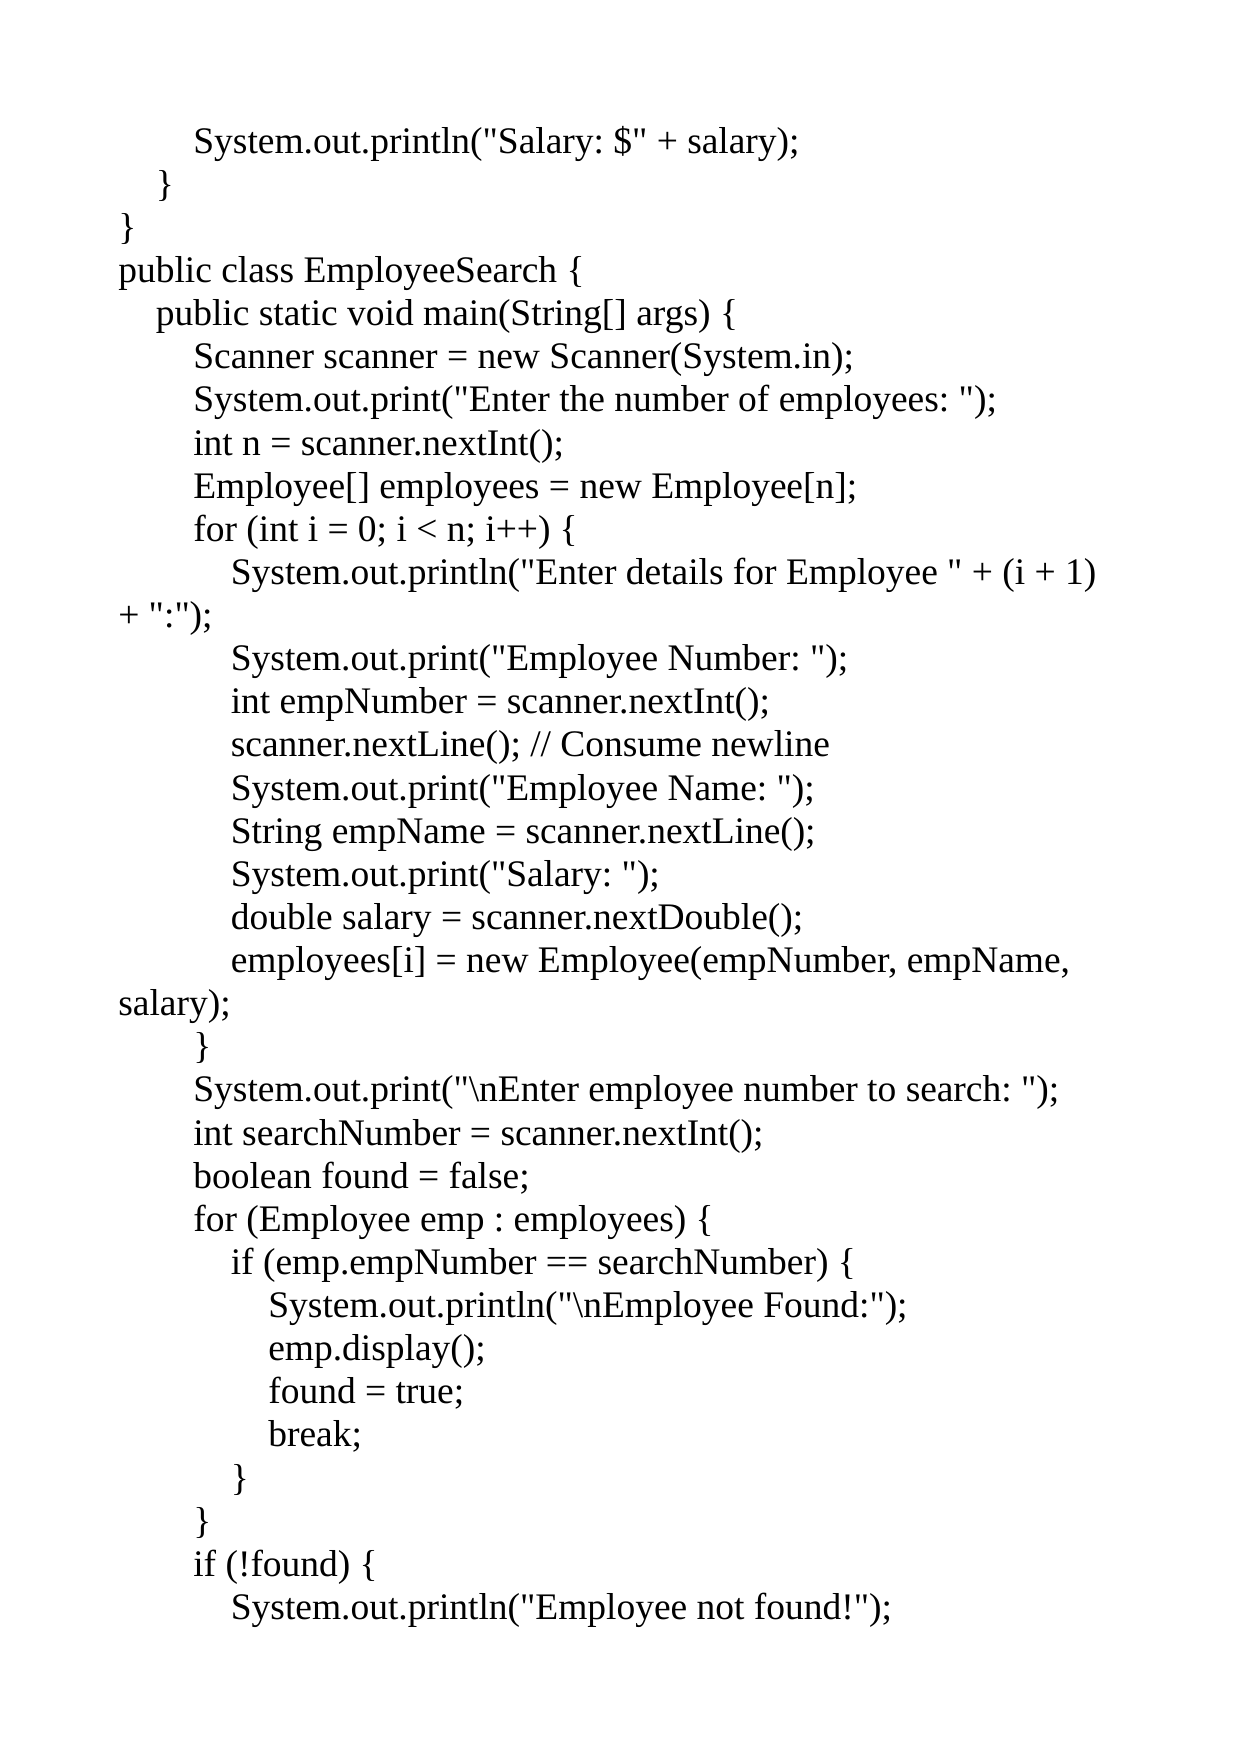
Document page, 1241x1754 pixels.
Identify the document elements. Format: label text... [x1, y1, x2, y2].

text employees[i] = new Employee(empNumber, empName, salary); [118, 937, 1122, 1024]
text emp.display(); [118, 1326, 1122, 1369]
text scanner.nextLine(); // Consume newline [118, 722, 1122, 765]
text for (int i = 0; i < n; i++) { [118, 506, 1122, 549]
text double salary = scanner.nextDouble(); [118, 894, 1122, 937]
text System.out.print("\nEnter employee number to search: "); [118, 1067, 1122, 1110]
text System.out.println("Enter details for Employee " + (i + 1) + ":"); [118, 549, 1122, 636]
text int n = scanner.nextInt(); [118, 420, 1122, 463]
text System.out.print("Salary: "); [118, 851, 1122, 894]
text } [118, 1498, 1122, 1541]
text if (!found) { [118, 1541, 1122, 1584]
text String empName = scanner.nextLine(); [118, 808, 1122, 851]
text break; [118, 1412, 1122, 1455]
text int searchNumber = scanner.nextInt(); [118, 1110, 1122, 1153]
text System.out.println("Employee not found!"); [118, 1584, 1122, 1627]
text } [118, 1455, 1122, 1498]
text System.out.println("Salary: $" + salary); [118, 118, 1122, 161]
text int empNumber = scanner.nextInt(); [118, 679, 1122, 722]
text public static void main(String[] args) { [118, 291, 1122, 334]
text Employee[] employees = new Employee[n]; [118, 463, 1122, 506]
text } [118, 1024, 1122, 1067]
text System.out.println("\nEmployee Found:"); [118, 1282, 1122, 1326]
text } [118, 204, 1122, 247]
text System.out.print("Employee Number: "); [118, 636, 1122, 679]
text } [118, 161, 1122, 204]
text found = true; [118, 1369, 1122, 1412]
text for (Employee emp : employees) { [118, 1196, 1122, 1239]
text public class EmployeeSearch { [118, 247, 1122, 291]
text System.out.print("Employee Name: "); [118, 765, 1122, 808]
text Scanner scanner = new Scanner(System.in); [118, 334, 1122, 377]
text System.out.print("Enter the number of employees: "); [118, 377, 1122, 420]
text boolean found = false; [118, 1153, 1122, 1196]
text if (emp.empNumber == searchNumber) { [118, 1239, 1122, 1282]
